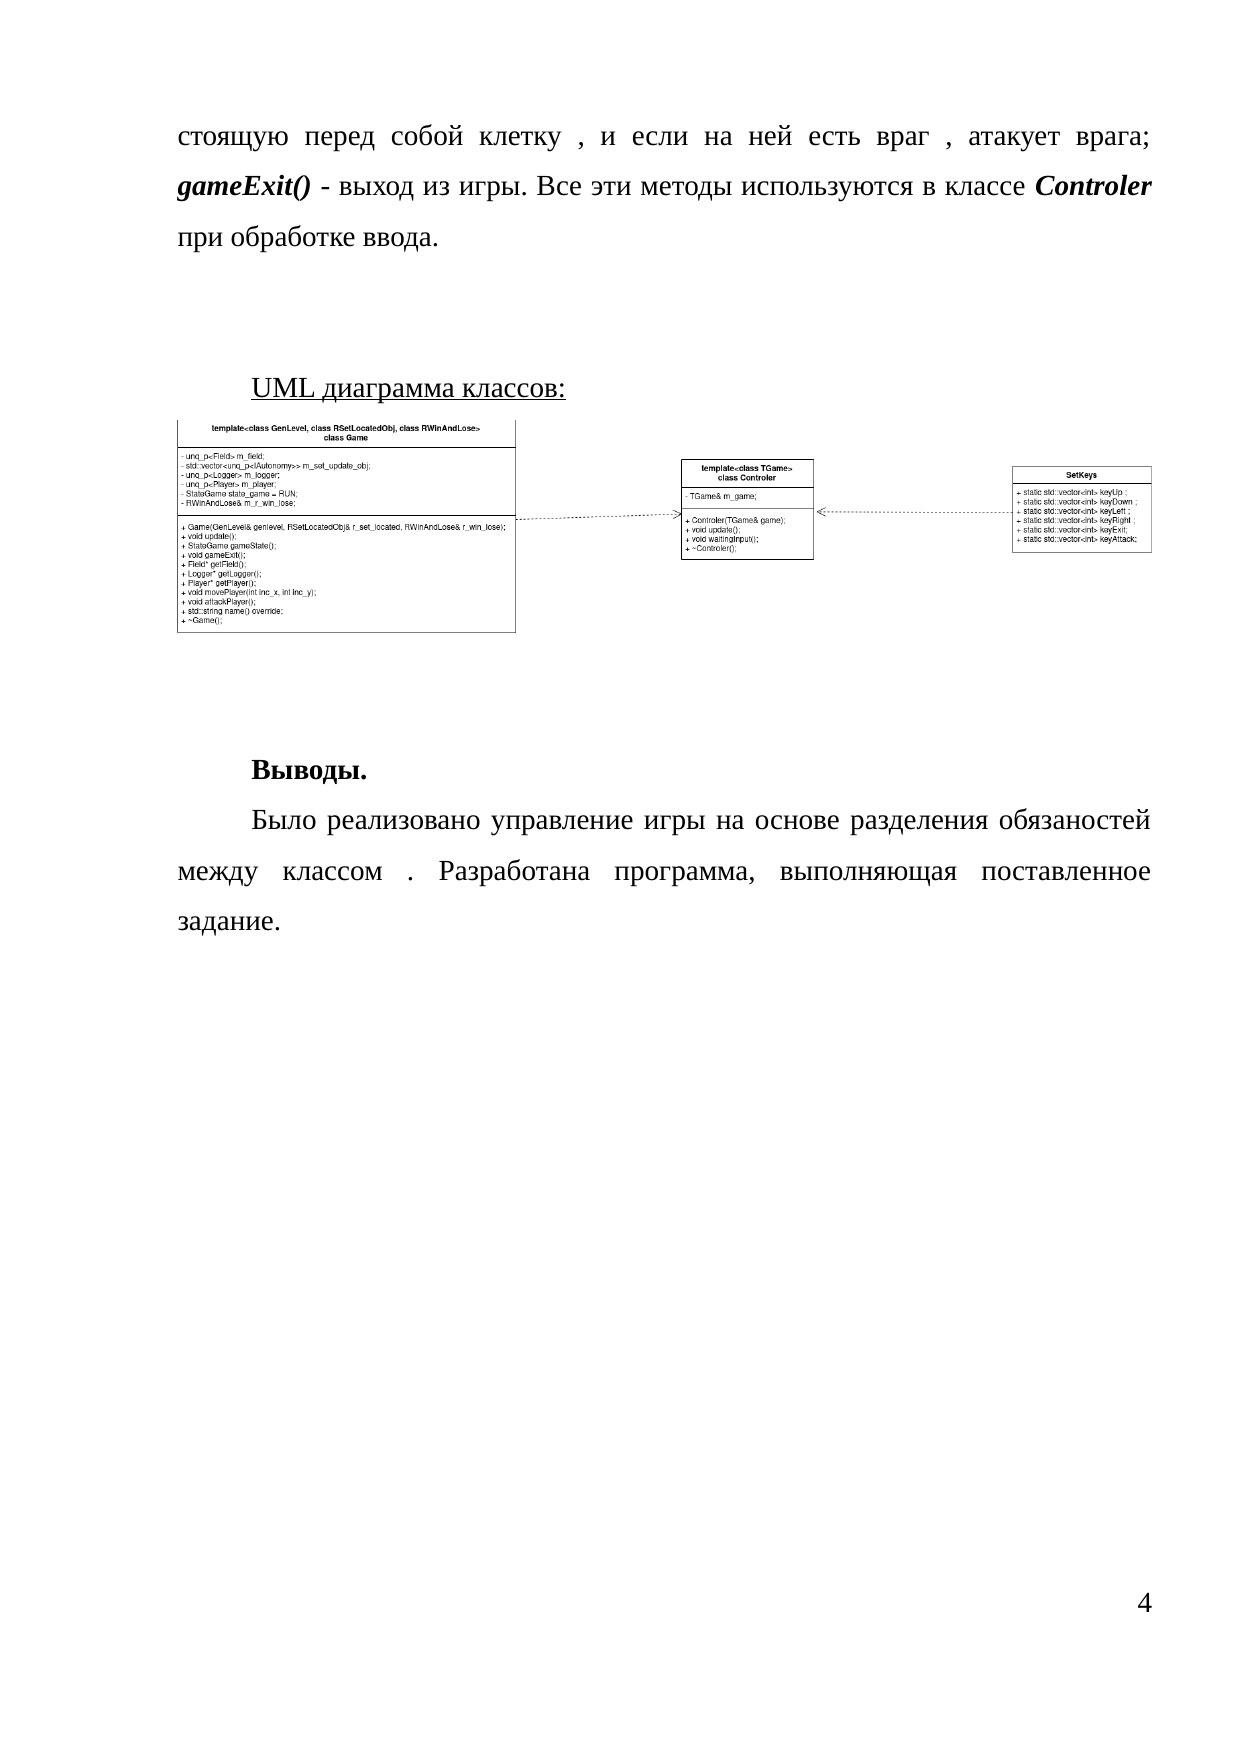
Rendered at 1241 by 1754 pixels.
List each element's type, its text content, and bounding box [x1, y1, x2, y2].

text UML диаграмма классов: [177, 370, 1152, 403]
text Было реализовано управление игры на основе разделения обязаностей между классом . Разработана программа, выполняющая поставленное задание. [177, 802, 1152, 936]
text стоящую перед собой клетку , и если на ней есть враг , атакует врага; gameExit() - выход из игры. Все эти методы используются в классе Controler при обработке ввода. [177, 118, 1152, 252]
picture [177, 420, 1152, 635]
subtitle Выводы. [177, 752, 1152, 786]
